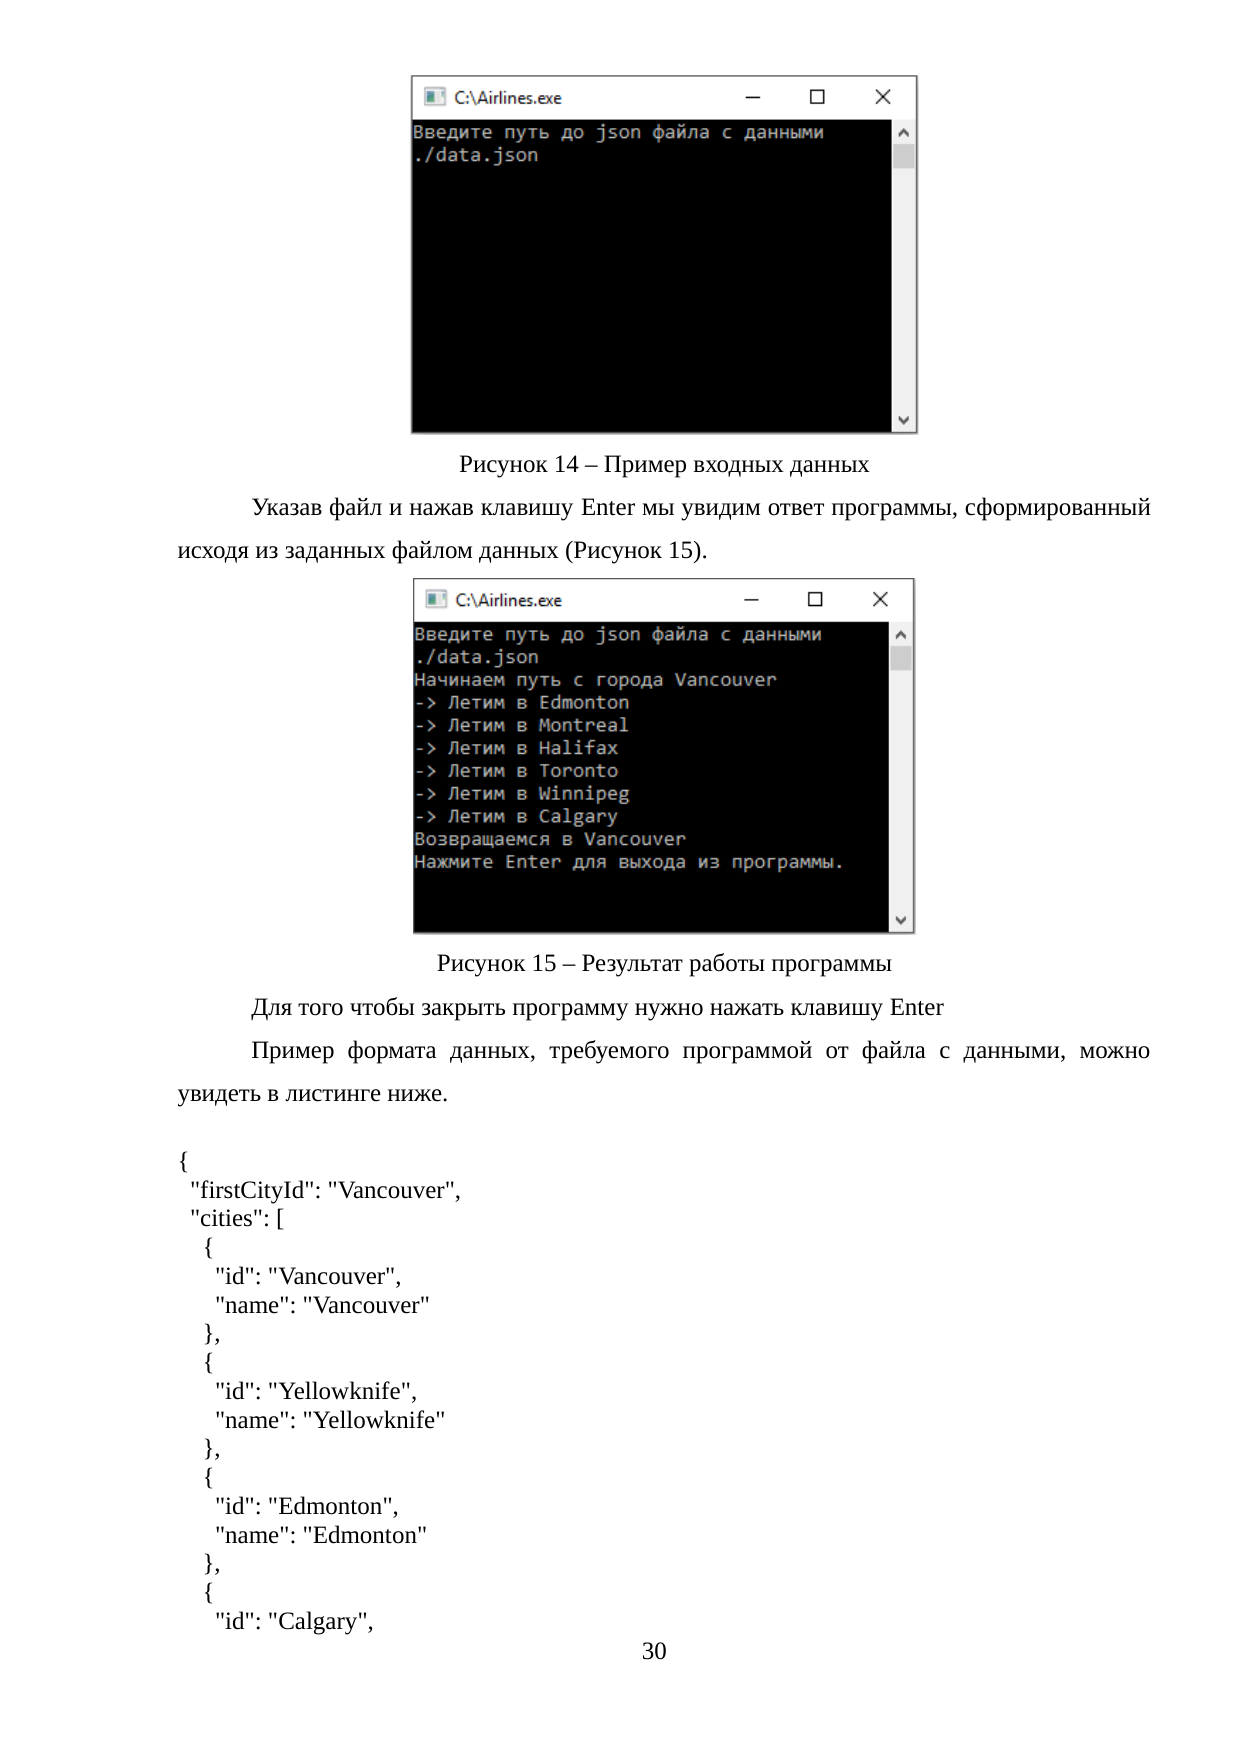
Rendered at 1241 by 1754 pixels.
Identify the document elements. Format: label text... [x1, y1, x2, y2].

text Рисунок 14 – Пример входных данных [177, 449, 1152, 478]
text Указав файл и нажав клавишу Enter мы увидим ответ программы, сформированный исходя из заданных файлом данных (Рисунок 15). [177, 492, 1152, 564]
text Для того чтобы закрыть программу нужно нажать клавишу Enter [177, 992, 1152, 1020]
text Пример формата данных, требуемого программой от файла с данными, можно увидеть в листинге ниже. [177, 1035, 1152, 1107]
text { "firstCityId": "Vancouver", "cities": [ { "id": "Vancouver", "name": "Vancouver" }, { "id": "Yellowknife", "name": "Yellowknife" }, { "id": "Edmonton", "name": "Edmonton" }, { "id": "Calgary", [177, 1146, 1152, 1635]
text Рисунок 15 – Результат работы программы [177, 948, 1152, 977]
